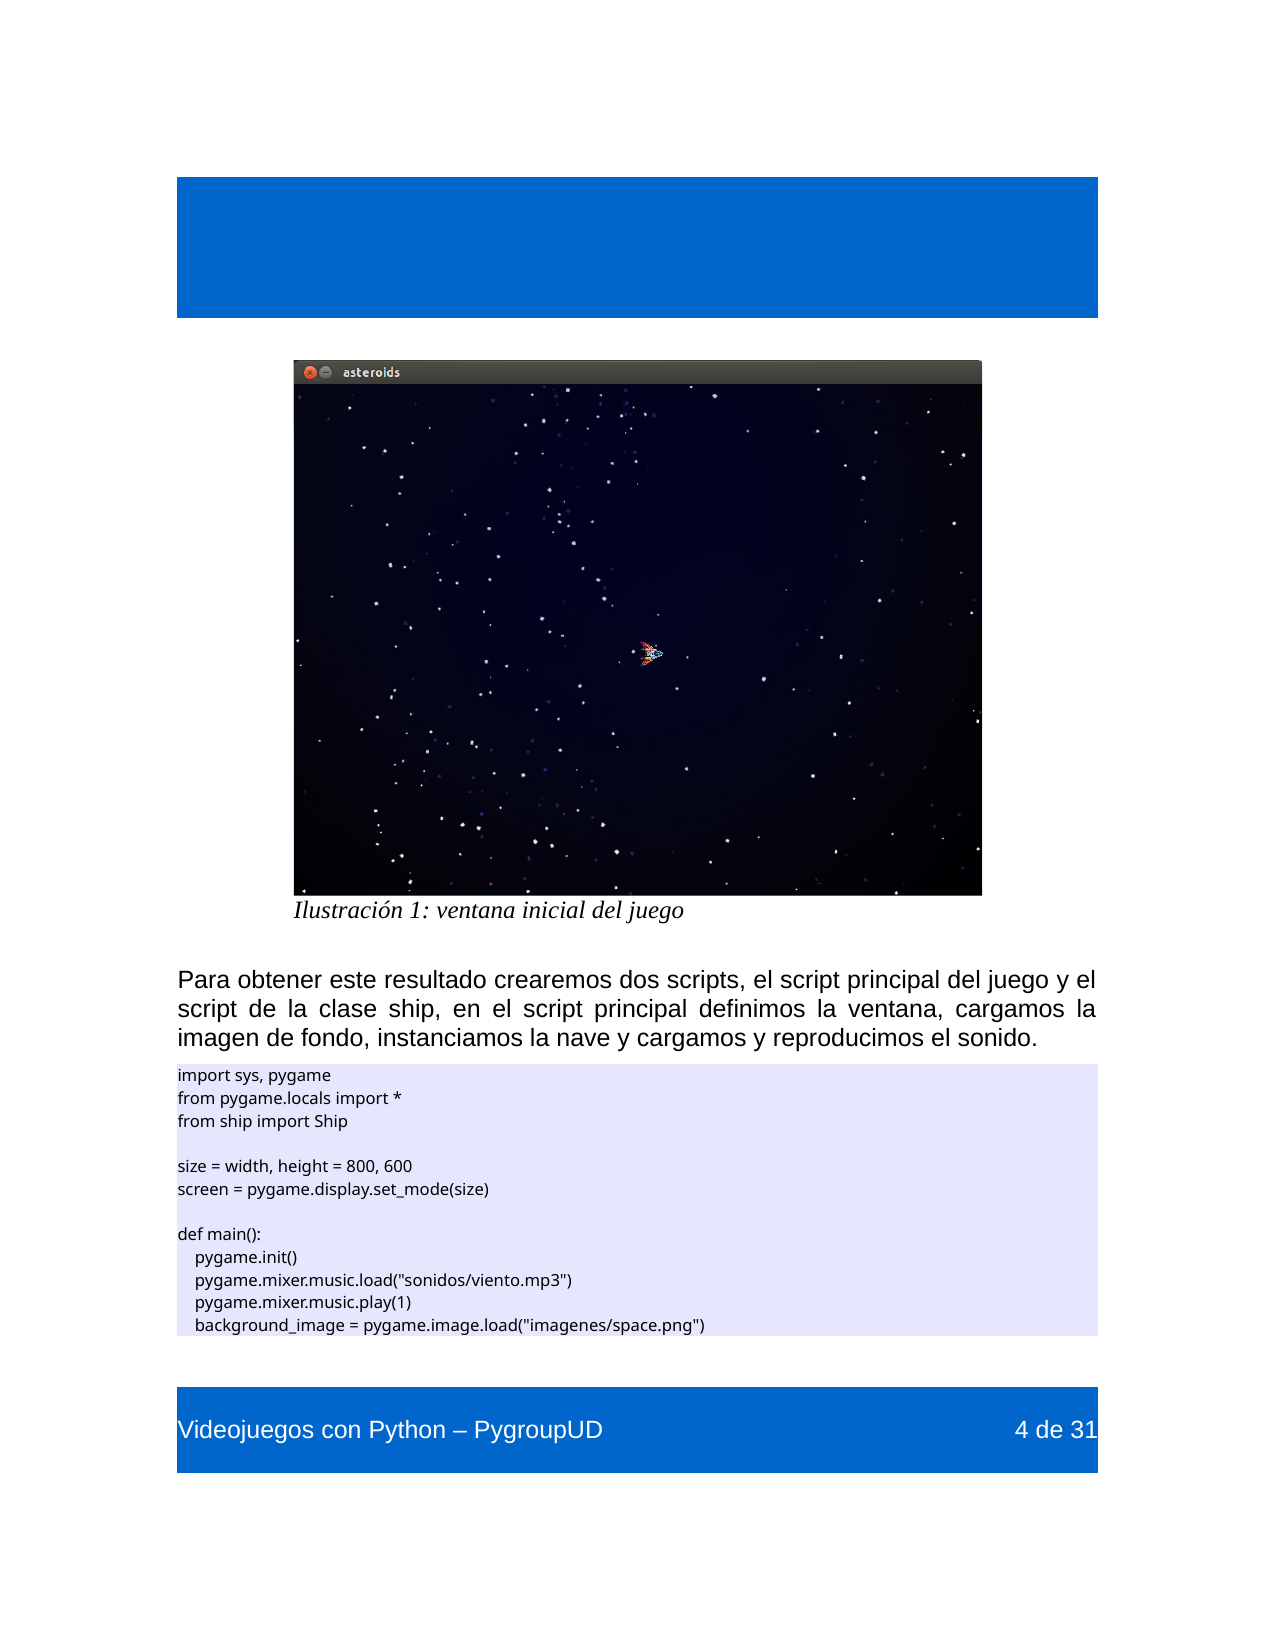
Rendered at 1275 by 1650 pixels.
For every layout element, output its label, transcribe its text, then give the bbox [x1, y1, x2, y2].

text screen = pygame.display.set_mode(size) [177, 1177, 1098, 1200]
text import sys, pygame [177, 1064, 1098, 1087]
text def main(): [177, 1223, 1098, 1246]
text pygame.mixer.music.play(1) [177, 1291, 1098, 1314]
text size = width, height = 800, 600 [177, 1155, 1098, 1177]
text pygame.mixer.music.load("sonidos/viento.mp3") [177, 1268, 1098, 1291]
text background_image = pygame.image.load("imagenes/space.png") [177, 1314, 1098, 1336]
picture [293, 360, 983, 896]
text from ship import Ship [177, 1109, 1098, 1132]
text Ilustración 1: ventana inicial del juego [293, 896, 982, 924]
text pygame.init() [177, 1246, 1098, 1268]
text Para obtener este resultado crearemos dos scripts, el script principal del juego y el script de la clase ship, en el script principal definimos la ventana, cargamos la imagen de fondo, instanciamos la nave y cargamos y reproducimos el sonido. [177, 965, 1098, 1051]
text from pygame.locals import * [177, 1087, 1098, 1109]
